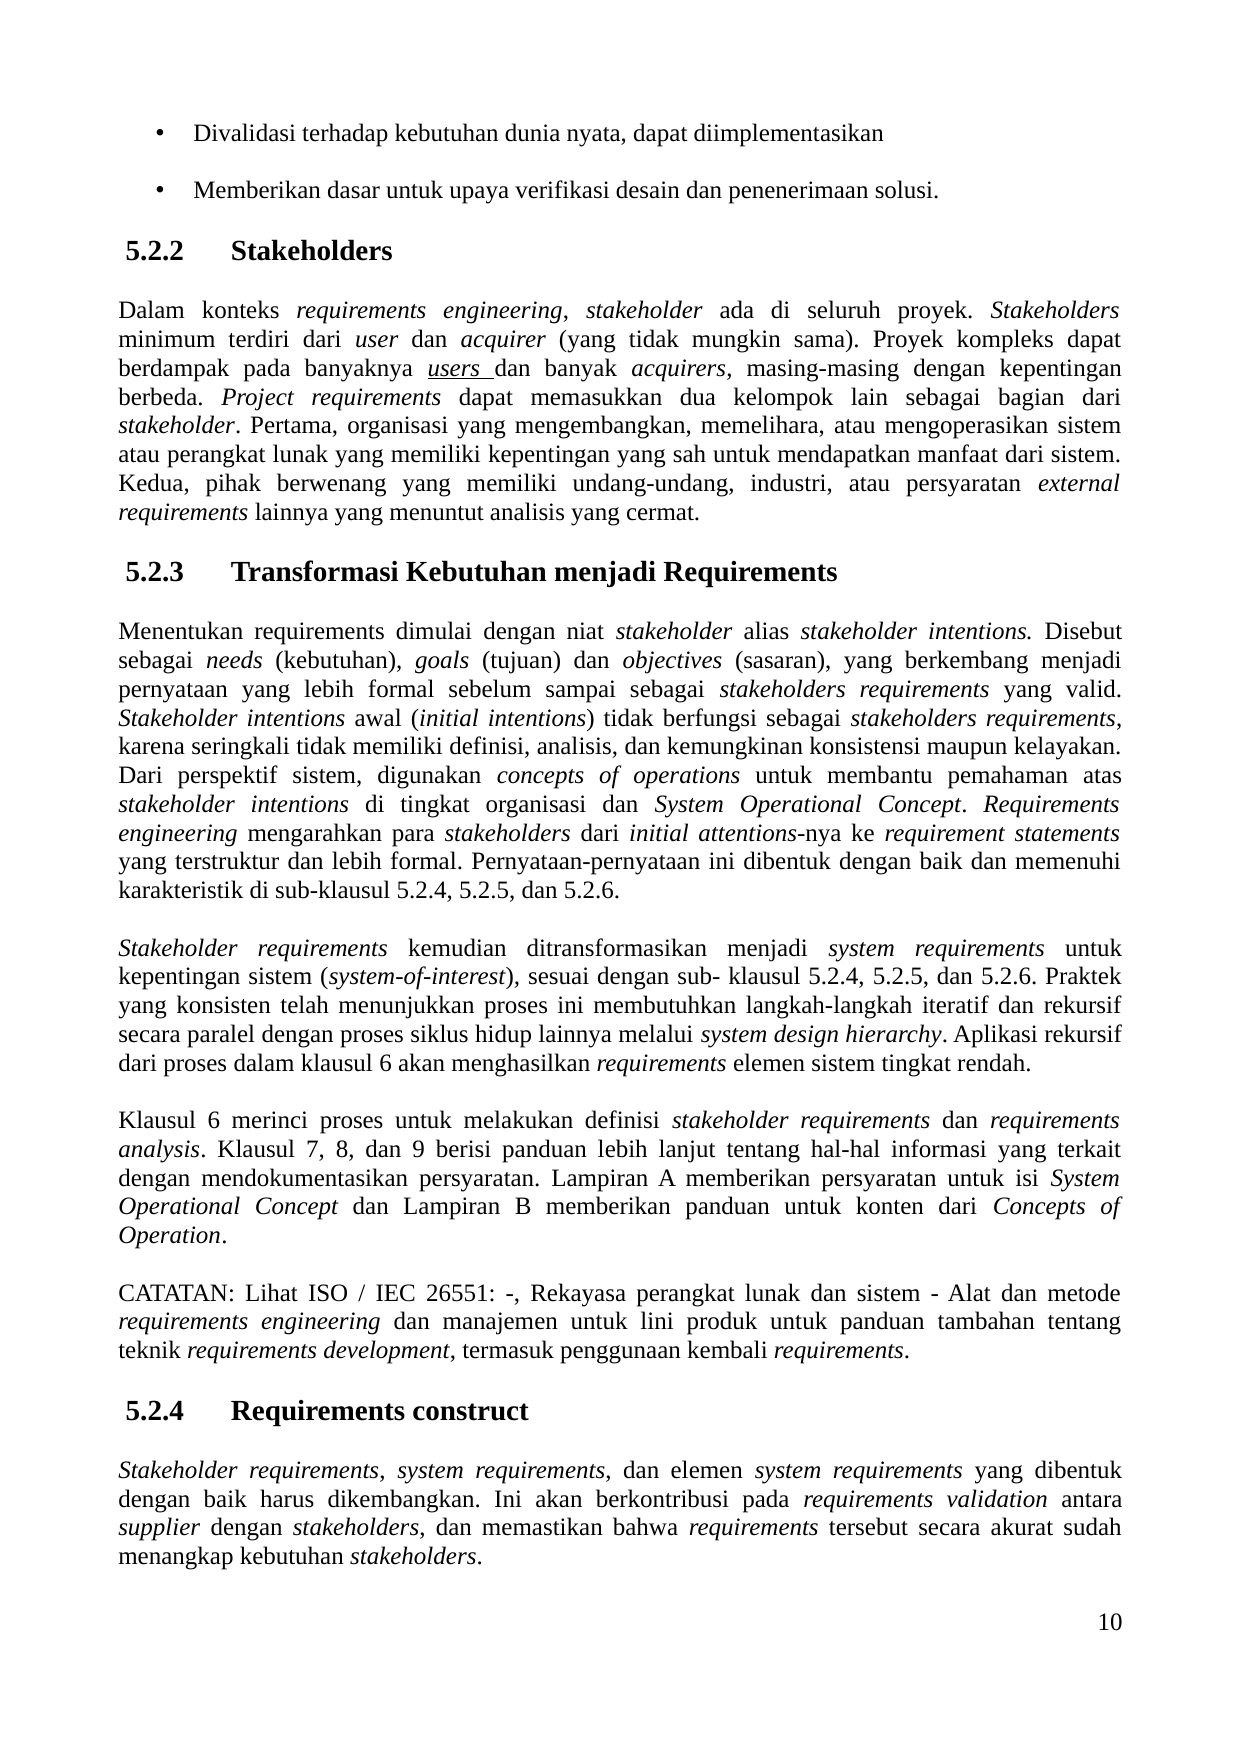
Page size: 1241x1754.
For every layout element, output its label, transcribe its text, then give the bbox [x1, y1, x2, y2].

text Stakeholder requirements, system requirements, dan elemen system requirements yang dibentuk dengan baik harus dikembangkan. Ini akan berkontribusi pada requirements validation antara supplier dengan stakeholders, dan memastikan bahwa requirements tersebut secara akurat sudah menangkap kebutuhan stakeholders. [118, 1455, 1122, 1570]
text Stakeholder requirements kemudian ditransformasikan menjadi system requirements untuk kepentingan sistem (system-of-interest), sesuai dengan sub- klausul 5.2.4, 5.2.5, dan 5.2.6. Praktek yang konsisten telah menunjukkan proses ini membutuhkan langkah-langkah iteratif dan rekursif secara paralel dengan proses siklus hidup lainnya melalui system design hierarchy. Aplikasi rekursif dari proses dalam klausul 6 akan menghasilkan requirements elemen sistem tingkat rendah. [118, 933, 1122, 1076]
text Menentukan requirements dimulai dengan niat stakeholder alias stakeholder intentions. Disebut sebagai needs (kebutuhan), goals (tujuan) dan objectives (sasaran), yang berkembang menjadi pernyataan yang lebih formal sebelum sampai sebagai stakeholders requirements yang valid. Stakeholder intentions awal (initial intentions) tidak berfungsi sebagai stakeholders requirements, karena seringkali tidak memiliki definisi, analisis, dan kemungkinan konsistensi maupun kelayakan. Dari perspektif sistem, digunakan concepts of operations untuk membantu pemahaman atas stakeholder intentions di tingkat organisasi dan System Operational Concept. Requirements engineering mengarahkan para stakeholders dari initial attentions-nya ke requirement statements yang terstruktur dan lebih formal. Pernyataan-pernyataan ini dibentuk dengan baik dan memenuhi karakteristik di sub-klausul 5.2.4, 5.2.5, dan 5.2.6. [118, 616, 1122, 904]
list Transformasi Kebutuhan menjadi Requirements [118, 554, 1122, 588]
list Memberikan dasar untuk upaya verifikasi desain dan penenerimaan solusi. [156, 176, 1122, 204]
list Divalidasi terhadap kebutuhan dunia nyata, dapat diimplementasikan [156, 118, 1122, 147]
text Klausul 6 merinci proses untuk melakukan definisi stakeholder requirements dan requirements analysis. Klausul 7, 8, dan 9 berisi panduan lebih lanjut tentang hal-hal informasi yang terkait dengan mendokumentasikan persyaratan. Lampiran A memberikan persyaratan untuk isi System Operational Concept dan Lampiran B memberikan panduan untuk konten dari Concepts of Operation. [118, 1105, 1122, 1249]
text Dalam konteks requirements engineering, stakeholder ada di seluruh proyek. Stakeholders minimum terdiri dari user dan acquirer (yang tidak mungkin sama). Proyek kompleks dapat berdampak pada banyaknya users dan banyak acquirers, masing-masing dengan kepentingan berbeda. Project requirements dapat memasukkan dua kelompok lain sebagai bagian dari stakeholder. Pertama, organisasi yang mengembangkan, memelihara, atau mengoperasikan sistem atau perangkat lunak yang memiliki kepentingan yang sah untuk mendapatkan manfaat dari sistem. Kedua, pihak berwenang yang memiliki undang-undang, industri, atau persyaratan external requirements lainnya yang menuntut analisis yang cermat. [118, 295, 1122, 525]
list Requirements construct [118, 1393, 1122, 1426]
text CATATAN: Lihat ISO / IEC 26551: -, Rekayasa perangkat lunak dan sistem - Alat dan metode requirements engineering dan manajemen untuk lini produk untuk panduan tambahan tentang teknik requirements development, termasuk penggunaan kembali requirements. [118, 1278, 1122, 1364]
list Stakeholders [118, 233, 1122, 267]
